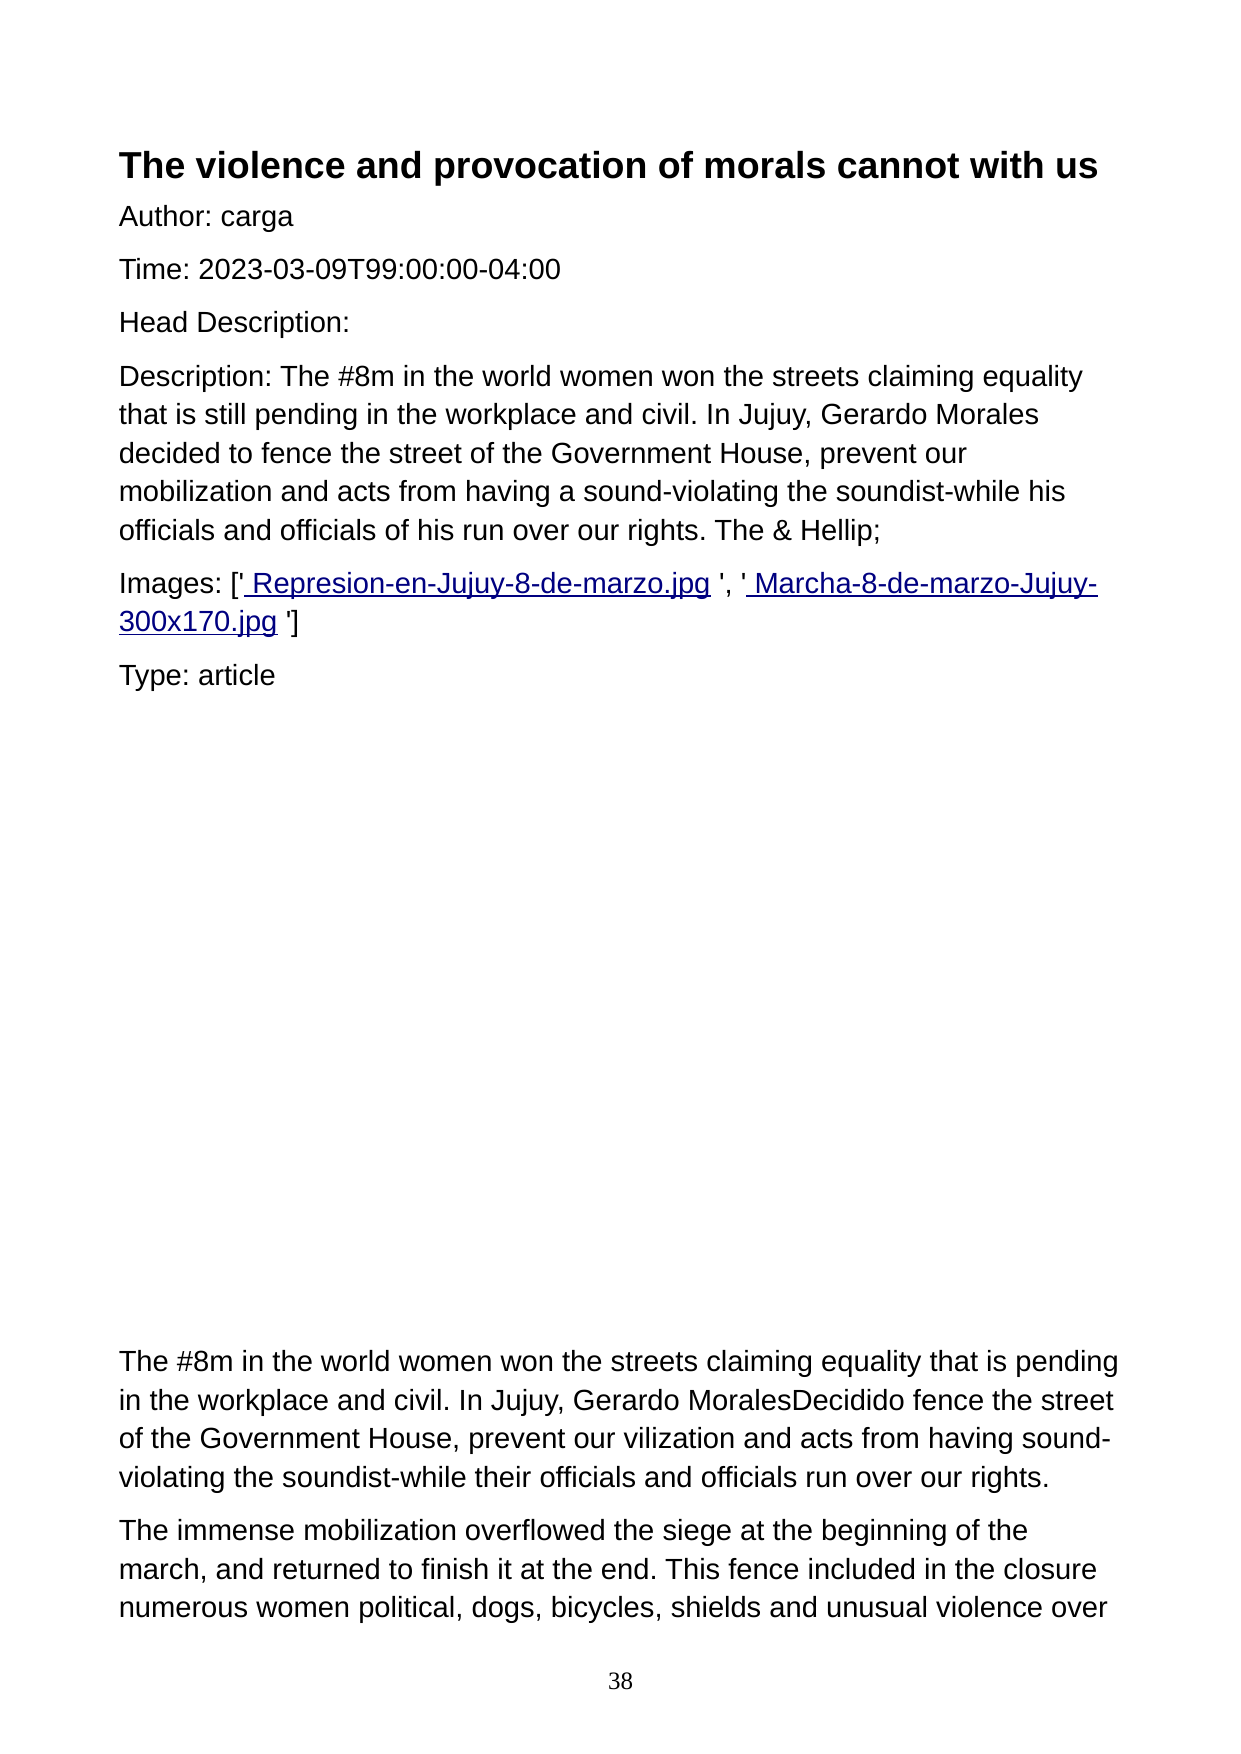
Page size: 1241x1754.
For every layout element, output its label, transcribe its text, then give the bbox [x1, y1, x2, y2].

text The immense mobilization overflowed the siege at the beginning of the march, and returned to finish it at the end. This fence included in the closure numerous women political, dogs, bicycles, shields and unusual violence over [118, 1513, 1122, 1624]
subtitle The violence and provocation of morals cannot with us [118, 143, 1122, 187]
text Author: carga [118, 199, 1122, 233]
text Type: article [118, 657, 1122, 691]
text The #8m in the world women won the streets claiming equality that is pending in the workplace and civil. In Jujuy, Gerardo MoralesDecidido fence the street of the Government House, prevent our vilization and acts from having sound-violating the soundist-while their officials and officials run over our rights. [118, 711, 1122, 1494]
text Head Description: [118, 305, 1122, 339]
text Images: [' Represion-en-Jujuy-8-de-marzo.jpg ', ' Marcha-8-de-marzo-Jujuy-300x170.jpg '] [118, 566, 1122, 638]
text Description: The #8m in the world women won the streets claiming equality that is still pending in the workplace and civil. In Jujuy, Gerardo Morales decided to fence the street of the Government House, prevent our mobilization and acts from having a sound-violating the soundist-while his officials and officials of his run over our rights. The & Hellip; [118, 358, 1122, 546]
text Time: 2023-03-09T99:00:00-04:00 [118, 252, 1122, 286]
